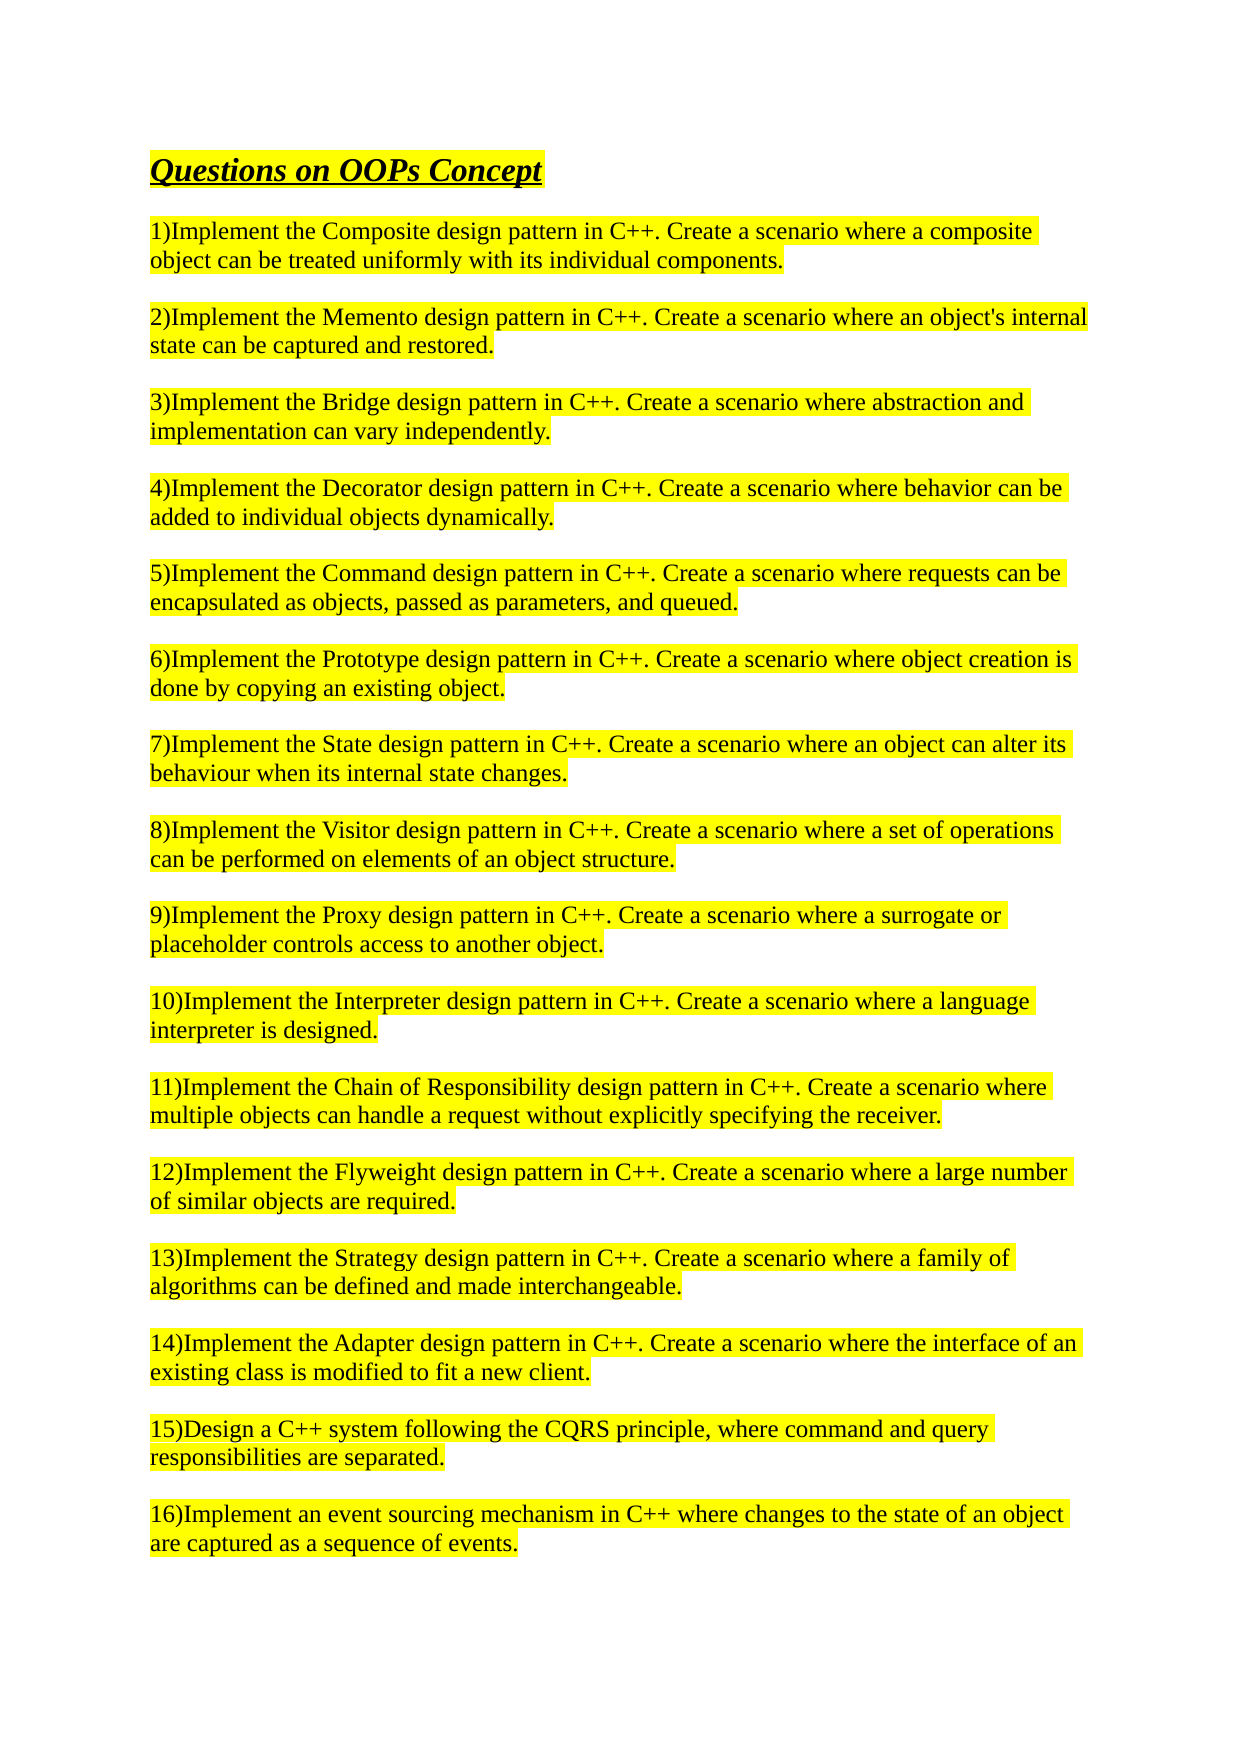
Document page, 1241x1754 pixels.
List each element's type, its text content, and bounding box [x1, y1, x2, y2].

text 7)Implement the State design pattern in C++. Create a scenario where an object can alter its behaviour when its internal state changes. [150, 729, 1090, 787]
text 16)Implement an event sourcing mechanism in C++ where changes to the state of an object are captured as a sequence of events. [150, 1499, 1090, 1557]
text 14)Implement the Adapter design pattern in C++. Create a scenario where the interface of an existing class is modified to fit a new client. [150, 1328, 1090, 1386]
text 4)Implement the Decorator design pattern in C++. Create a scenario where behavior can be added to individual objects dynamically. [150, 473, 1090, 530]
text Questions on OOPs Concept [150, 150, 1090, 188]
text 9)Implement the Proxy design pattern in C++. Create a scenario where a surrogate or placeholder controls access to another object. [150, 901, 1090, 958]
text 10)Implement the Interpreter design pattern in C++. Create a scenario where a language interpreter is designed. [150, 986, 1090, 1043]
text 15)Design a C++ system following the CQRS principle, where command and query responsibilities are separated. [150, 1414, 1090, 1471]
text 6)Implement the Prototype design pattern in C++. Create a scenario where object creation is done by copying an existing object. [150, 644, 1090, 701]
text 13)Implement the Strategy design pattern in C++. Create a scenario where a family of algorithms can be defined and made interchangeable. [150, 1243, 1090, 1300]
text 1)Implement the Composite design pattern in C++. Create a scenario where a composite object can be treated uniformly with its individual components. [150, 216, 1090, 274]
text 8)Implement the Visitor design pattern in C++. Create a scenario where a set of operations can be performed on elements of an object structure. [150, 815, 1090, 872]
text 2)Implement the Memento design pattern in C++. Create a scenario where an object's internal state can be captured and restored. [150, 302, 1090, 359]
text 5)Implement the Command design pattern in C++. Create a scenario where requests can be encapsulated as objects, passed as parameters, and queued. [150, 558, 1090, 616]
text 11)Implement the Chain of Responsibility design pattern in C++. Create a scenario where multiple objects can handle a request without explicitly specifying the receiver. [150, 1072, 1090, 1129]
text 3)Implement the Bridge design pattern in C++. Create a scenario where abstraction and implementation can vary independently. [150, 387, 1090, 445]
text 12)Implement the Flyweight design pattern in C++. Create a scenario where a large number of similar objects are required. [150, 1157, 1090, 1214]
